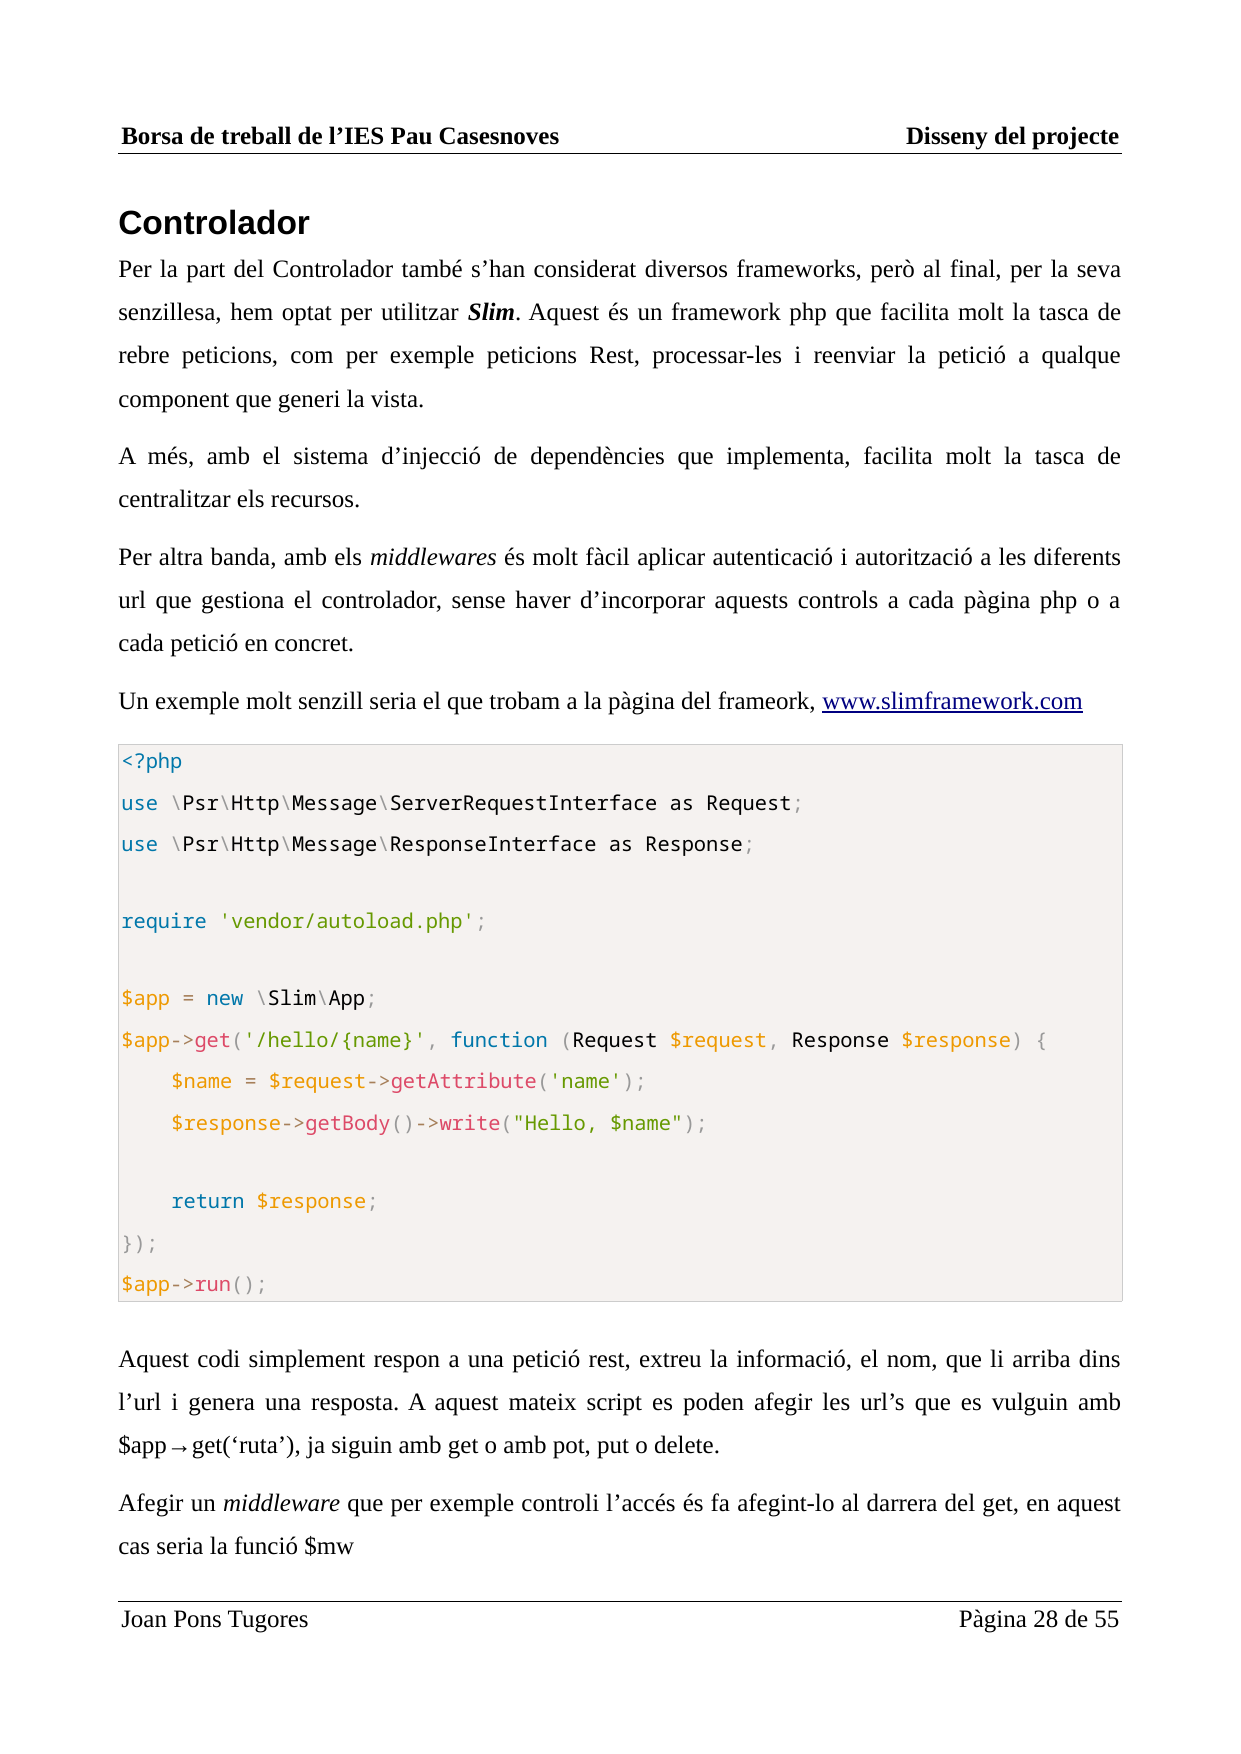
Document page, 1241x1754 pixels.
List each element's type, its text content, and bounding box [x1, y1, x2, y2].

text $app->run(); [119, 1267, 1122, 1301]
text $app->get('/hello/{name}', function (Request $request, Response $response) { [119, 1022, 1122, 1053]
text Afegir un middleware que per exemple controli l’accés és fa afegint-lo al darrera del get, en aquest cas seria la funció $mw [118, 1488, 1122, 1560]
text Per altra banda, amb els middlewares és molt fàcil aplicar autenticació i autorització a les diferents url que gestiona el controlador, sense haver d’incorporar aquests controls a cada pàgina php o a cada petició en concret. [118, 542, 1122, 657]
text }); [119, 1225, 1122, 1256]
text return $response; [119, 1183, 1122, 1214]
subtitle Controlador [118, 203, 1122, 242]
text Per la part del Controlador també s’han considerat diversos frameworks, però al final, per la seva senzillesa, hem optat per utilitzar Slim. Aquest és un framework php que facilita molt la tasca de rebre peticions, com per exemple peticions Rest, processar-les i reenviar la petició a qualque component que generi la vista. [118, 254, 1122, 412]
text Un exemple molt senzill seria el que trobam a la pàgina del frameork, www.slimframework.com [118, 686, 1122, 715]
text <?php [119, 745, 1122, 774]
text $name = $request->getAttribute('name'); [119, 1064, 1122, 1095]
text use \Psr\Http\Message\ResponseInterface as Response; [119, 827, 1122, 858]
text Aquest codi simplement respon a una petició rest, extreu la informació, el nom, que li arriba dins l’url i genera una resposta. A aquest mateix script es poden afegir les url’s que es vulguin amb $app→get(‘ruta’), ja siguin amb get o amb pot, put o delete. [118, 1344, 1122, 1459]
text $response->getBody()->write("Hello, $name"); [119, 1106, 1122, 1137]
text A més, amb el sistema d’injecció de dependències que implementa, facilita molt la tasca de centralitzar els recursos. [118, 441, 1122, 513]
text require 'vendor/autoload.php'; [119, 904, 1122, 935]
text use \Psr\Http\Message\ServerRequestInterface as Request; [119, 785, 1122, 816]
text $app = new \Slim\App; [119, 981, 1122, 1012]
